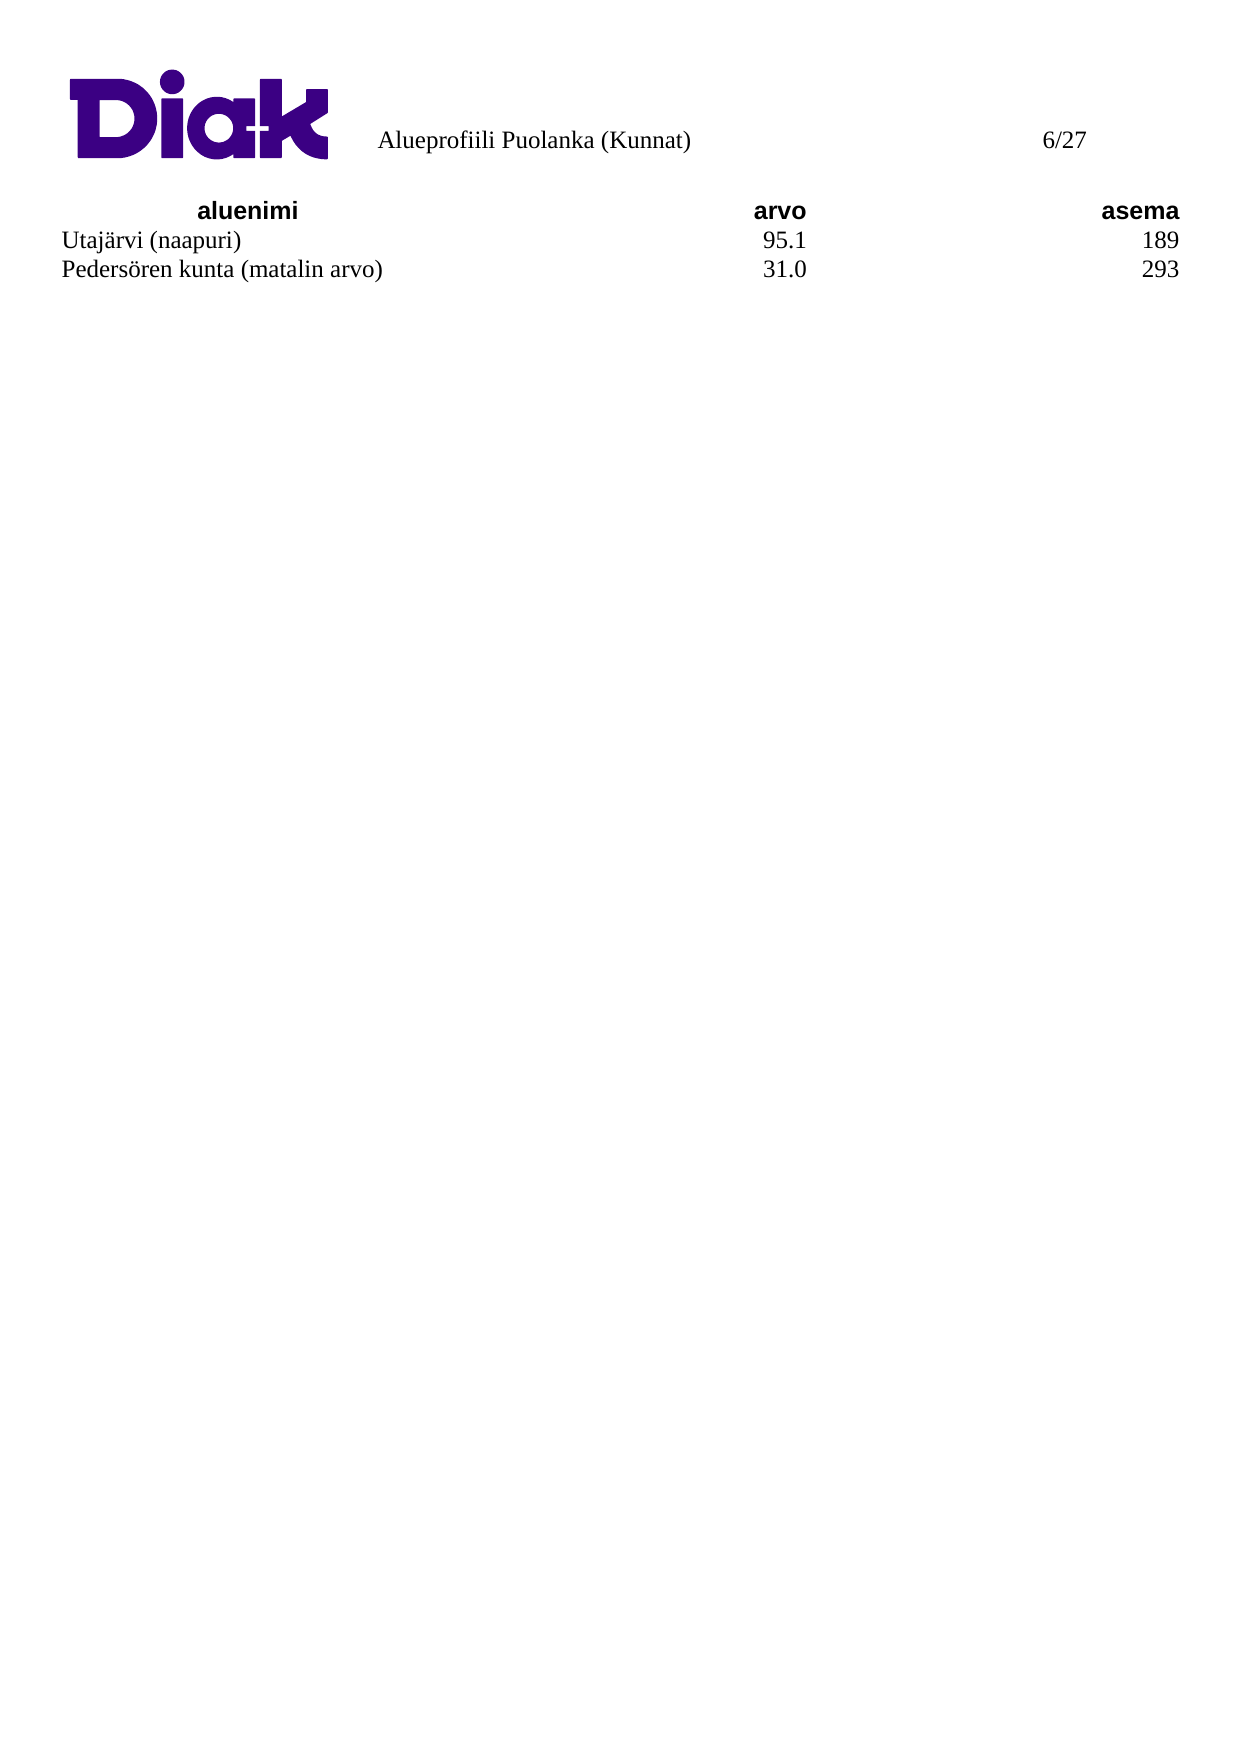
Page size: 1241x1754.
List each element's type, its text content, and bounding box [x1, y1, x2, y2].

table_cell 95.1 [434, 225, 806, 254]
table_header asema [806, 196, 1179, 225]
table_cell Pedersören kunta (matalin arvo) [61, 254, 434, 282]
table_cell 31.0 [434, 254, 806, 282]
table_cell 189 [806, 225, 1179, 254]
table_header arvo [434, 196, 806, 225]
table_cell 293 [806, 254, 1179, 282]
table_header aluenimi [61, 196, 434, 225]
table_cell Utajärvi (naapuri) [61, 225, 434, 254]
